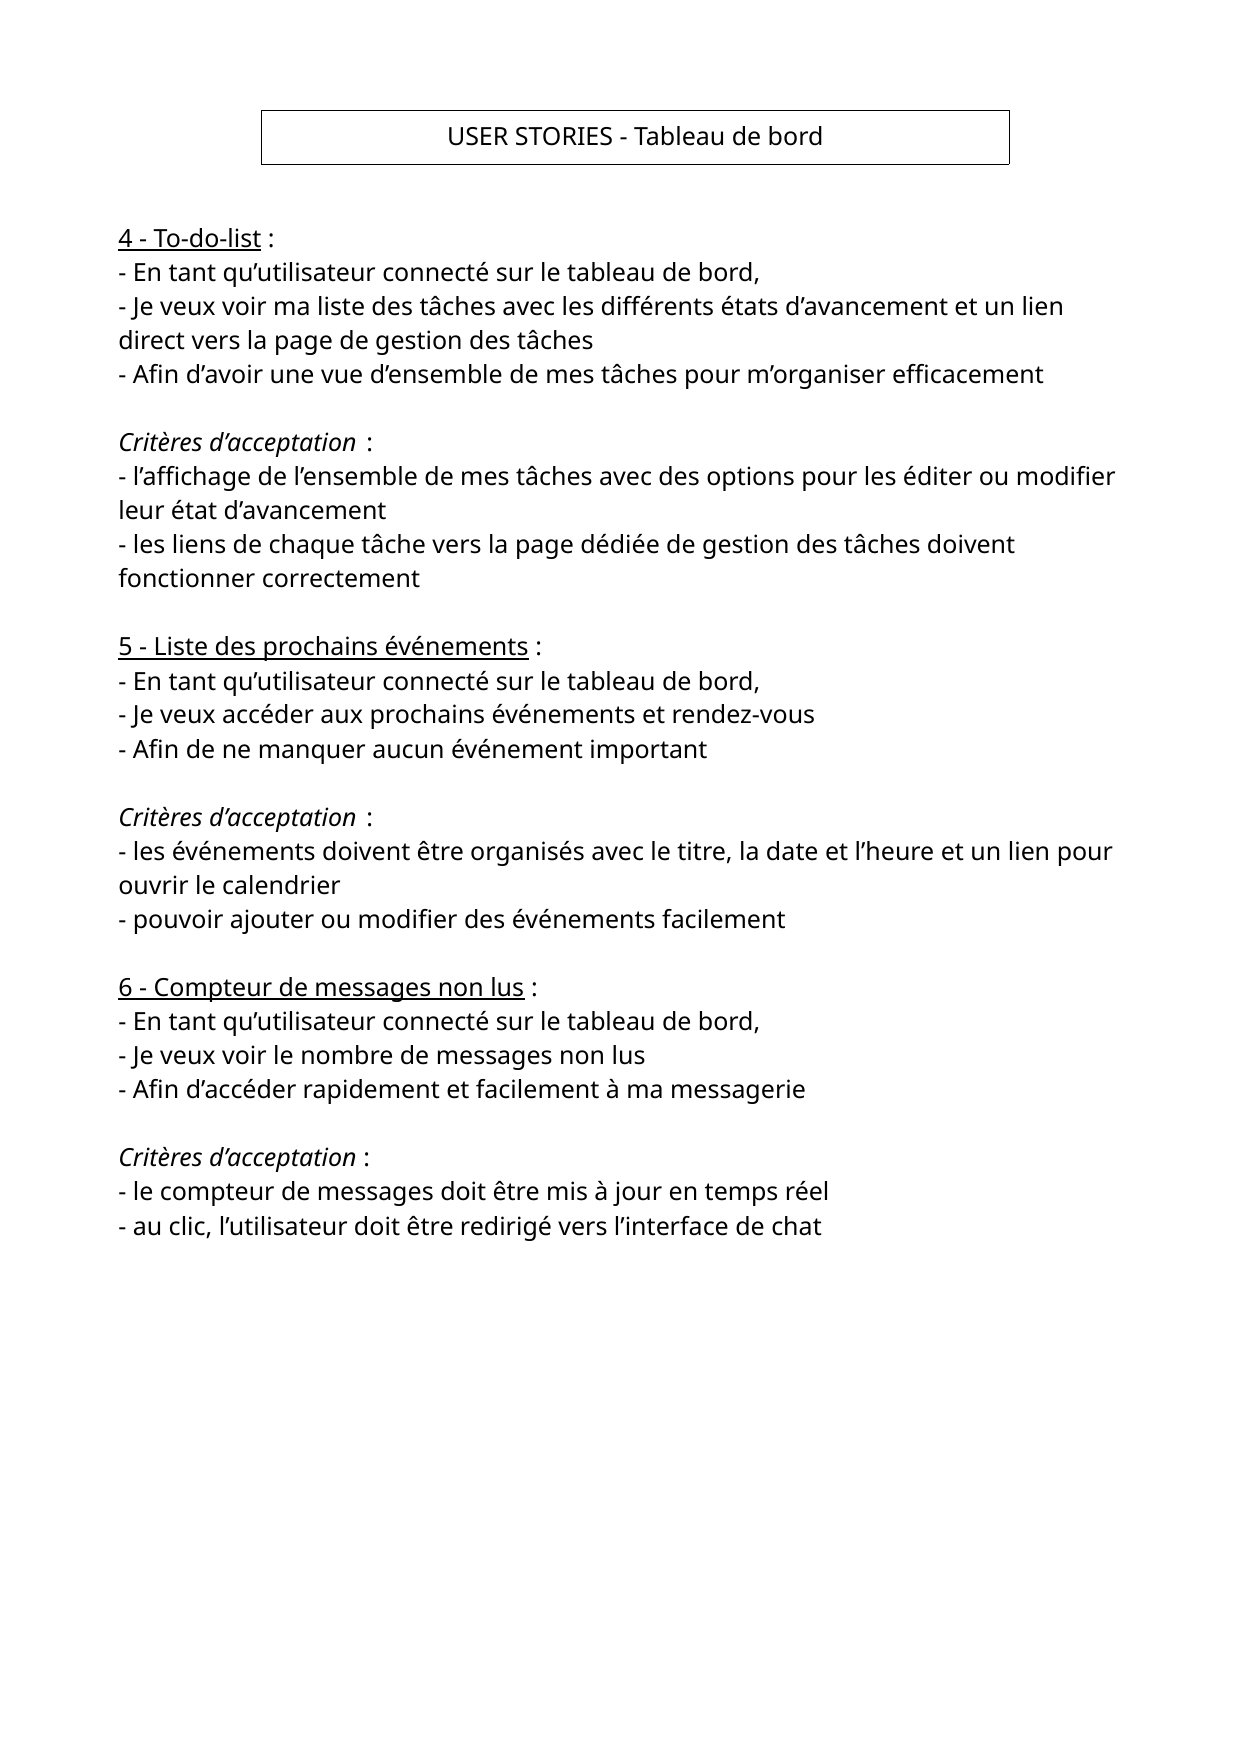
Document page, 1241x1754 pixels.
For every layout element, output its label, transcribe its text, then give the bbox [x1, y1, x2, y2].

text - Afin d’accéder rapidement et facilement à ma messagerie [118, 1072, 1122, 1106]
text 4 - To-do-list : [118, 220, 1122, 254]
text - En tant qu’utilisateur connecté sur le tableau de bord, [118, 663, 1122, 697]
text - pouvoir ajouter ou modifier des événements facilement [118, 902, 1122, 936]
text - Afin d’avoir une vue d’ensemble de mes tâches pour m’organiser efficacement [118, 357, 1122, 391]
text - Je veux accéder aux prochains événements et rendez-vous [118, 697, 1122, 731]
text - l’affichage de l’ensemble de mes tâches avec des options pour les éditer ou modifier leur état d’avancement [118, 459, 1122, 527]
text USER STORIES - Tableau de bord [270, 119, 1000, 153]
text - Afin de ne manquer aucun événement important [118, 731, 1122, 765]
text - En tant qu’utilisateur connecté sur le tableau de bord, [118, 254, 1122, 288]
text Critères d’acceptation : [118, 799, 1122, 833]
text Critères d’acceptation : [118, 425, 1122, 459]
text 6 - Compteur de messages non lus : [118, 970, 1122, 1004]
text - Je veux voir le nombre de messages non lus [118, 1038, 1122, 1072]
text - le compteur de messages doit être mis à jour en temps réel [118, 1174, 1122, 1208]
text - En tant qu’utilisateur connecté sur le tableau de bord, [118, 1004, 1122, 1038]
text - Je veux voir ma liste des tâches avec les différents états d’avancement et un lien direct vers la page de gestion des tâches [118, 288, 1122, 357]
text - les événements doivent être organisés avec le titre, la date et l’heure et un lien pour ouvrir le calendrier [118, 833, 1122, 902]
text 5 - Liste des prochains événements : [118, 629, 1122, 663]
text Critères d’acceptation : [118, 1140, 1122, 1174]
text - au clic, l’utilisateur doit être redirigé vers l’interface de chat [118, 1208, 1122, 1242]
text - les liens de chaque tâche vers la page dédiée de gestion des tâches doivent fonctionner correctement [118, 527, 1122, 595]
